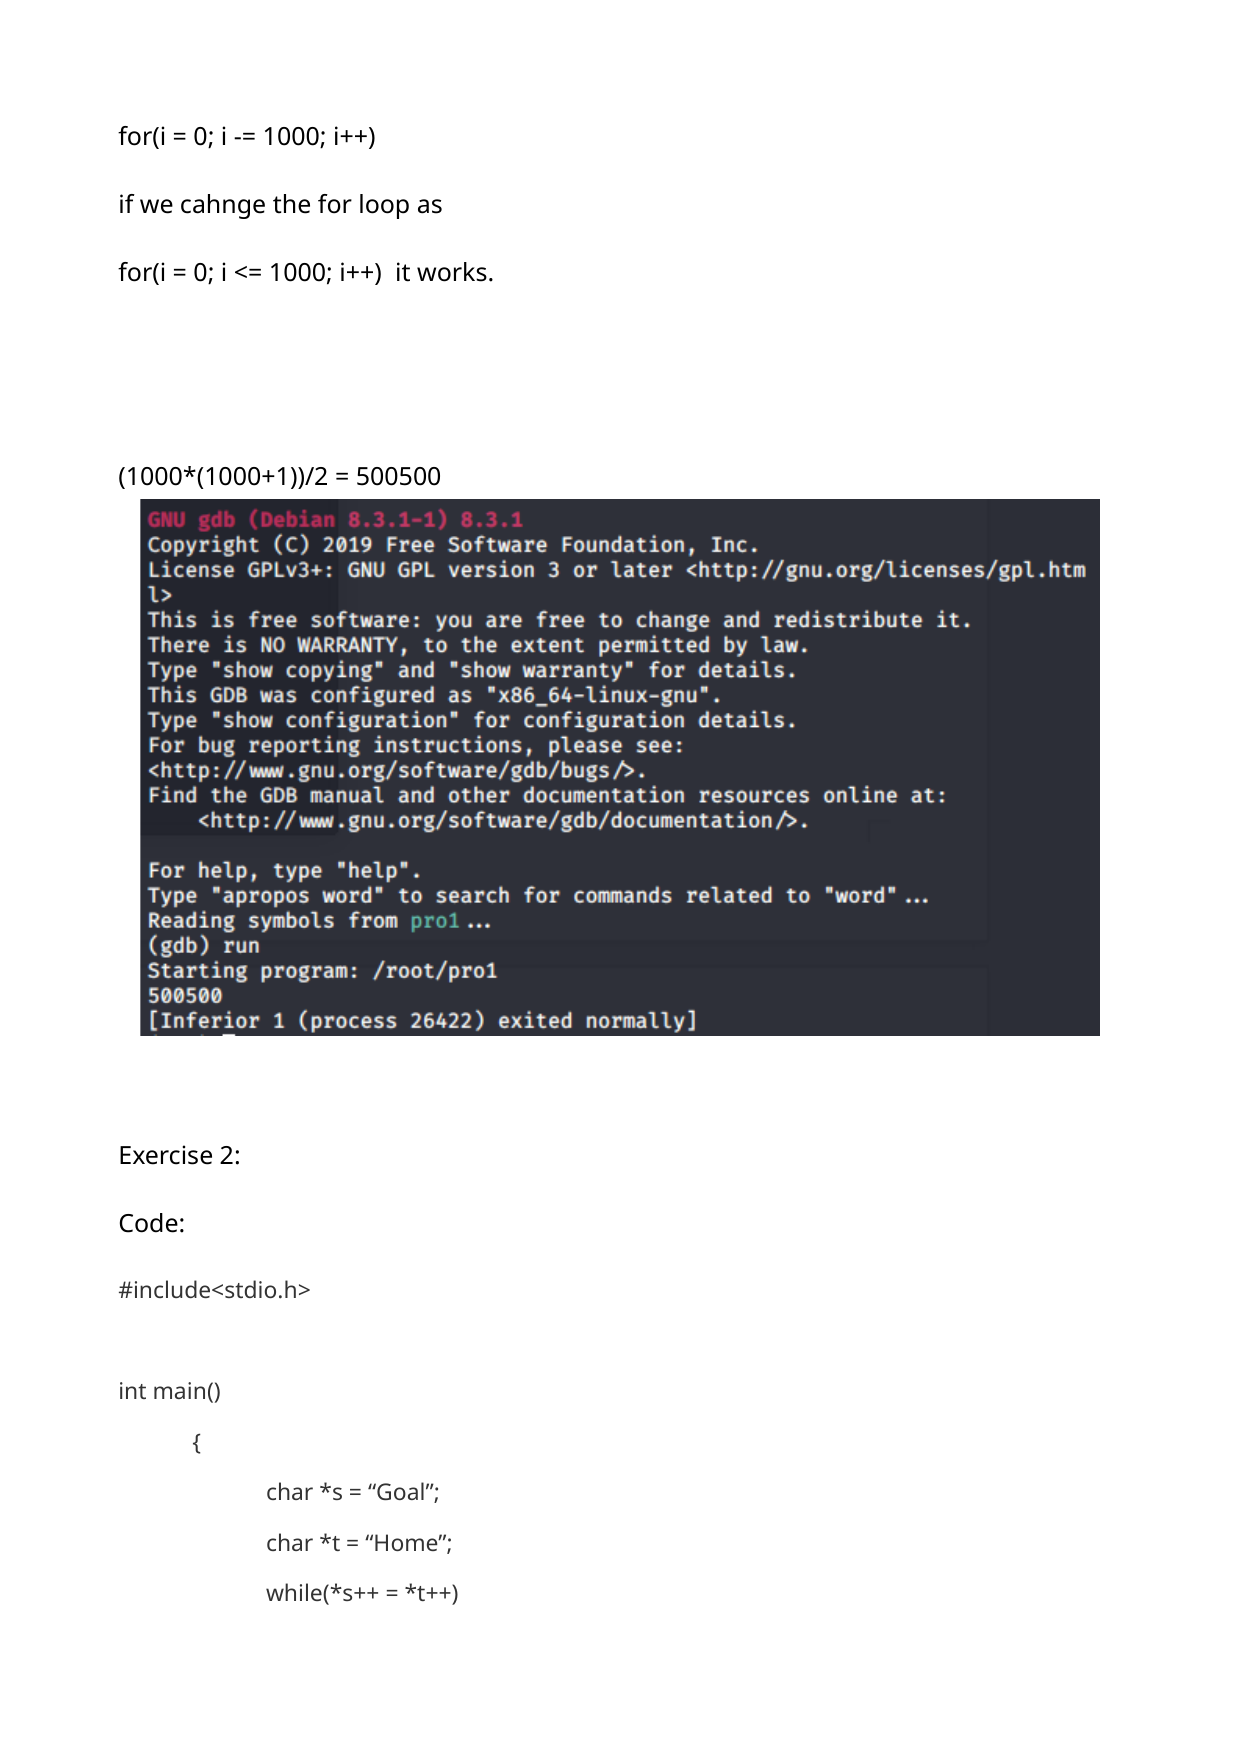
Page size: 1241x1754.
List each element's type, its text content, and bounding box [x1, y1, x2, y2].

text #include<stdio.h> [118, 1274, 1122, 1305]
text (1000*(1000+1))/2 = 500500 [118, 459, 1122, 493]
picture [140, 499, 1100, 1036]
text while(*s++ = *t++) [118, 1577, 1122, 1608]
text if we cahnge the for loop as [118, 186, 1122, 220]
text for(i = 0; i -= 1000; i++) [118, 118, 1122, 152]
text char *s = “Goal”; [118, 1476, 1122, 1507]
text Code: [118, 1206, 1122, 1240]
text { [118, 1426, 1122, 1457]
text char *t = “Home”; [118, 1527, 1122, 1558]
text Exercise 2: [118, 1138, 1122, 1172]
text for(i = 0; i <= 1000; i++) it works. [118, 254, 1122, 288]
text int main() [118, 1375, 1122, 1406]
